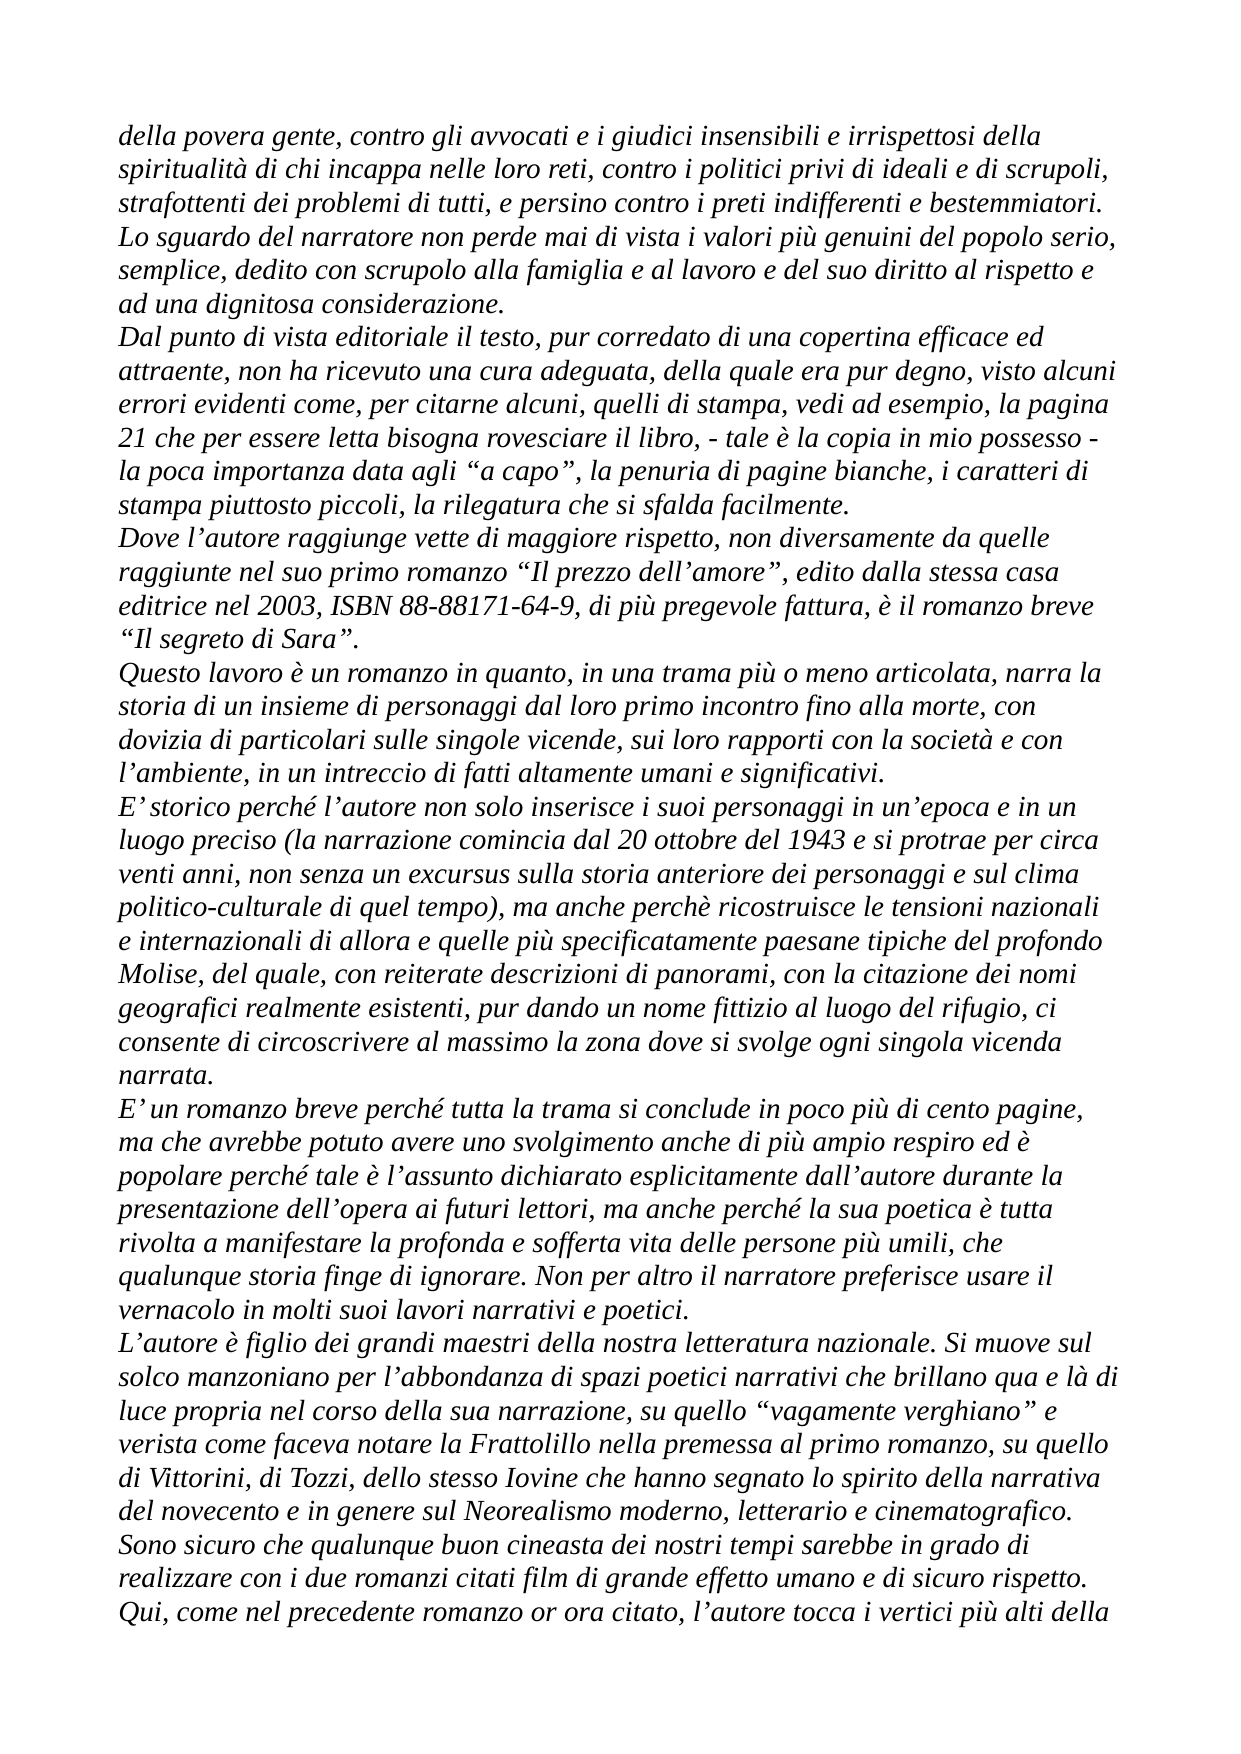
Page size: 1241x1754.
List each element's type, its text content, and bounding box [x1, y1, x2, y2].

text della povera gente, contro gli avvocati e i giudici insensibili e irrispettosi della spiritualità di chi incappa nelle loro reti, contro i politici privi di ideali e di scrupoli, strafottenti dei problemi di tutti, e persino contro i preti indifferenti e bestemmiatori. Lo sguardo del narratore non perde mai di vista i valori più genuini del popolo serio, semplice, dedito con scrupolo alla famiglia e al lavoro e del suo diritto al rispetto e ad una dignitosa considerazione. [118, 118, 1122, 319]
text Dal punto di vista editoriale il testo, pur corredato di una copertina efficace ed attraente, non ha ricevuto una cura adeguata, della quale era pur degno, visto alcuni errori evidenti come, per citarne alcuni, quelli di stampa, vedi ad esempio, la pagina 21 che per essere letta bisogna rovesciare il libro, - tale è la copia in mio possesso - la poca importanza data agli “a capo”, la penuria di pagine bianche, i caratteri di stampa piuttosto piccoli, la rilegatura che si sfalda facilmente. Dove l’autore raggiunge vette di maggiore rispetto, non diversamente da quelle raggiunte nel suo primo romanzo “Il prezzo dell’amore”, edito dalla stessa casa editrice nel 2003, ISBN 88-88171-64-9, di più pregevole fattura, è il romanzo breve “Il segreto di Sara”. Questo lavoro è un romanzo in quanto, in una trama più o meno articolata, narra la storia di un insieme di personaggi dal loro primo incontro fino alla morte, con dovizia di particolari sulle singole vicende, sui loro rapporti con la società e con l’ambiente, in un intreccio di fatti altamente umani e significativi. E’ storico perché l’autore non solo inserisce i suoi personaggi in un’epoca e in un luogo preciso (la narrazione comincia dal 20 ottobre del 1943 e si protrae per circa venti anni, non senza un excursus sulla storia anteriore dei personaggi e sul clima politico-culturale di quel tempo), ma anche perchè ricostruisce le tensioni nazionali e internazionali di allora e quelle più specificatamente paesane tipiche del profondo Molise, del quale, con reiterate descrizioni di panorami, con la citazione dei nomi geografici realmente esistenti, pur dando un nome fittizio al luogo del rifugio, ci consente di circoscrivere al massimo la zona dove si svolge ogni singola vicenda narrata. E’ un romanzo breve perché tutta la trama si conclude in poco più di cento pagine, ma che avrebbe potuto avere uno svolgimento anche di più ampio respiro ed è popolare perché tale è l’assunto dichiarato esplicitamente dall’autore durante la presentazione dell’opera ai futuri lettori, ma anche perché la sua poetica è tutta rivolta a manifestare la profonda e sofferta vita delle persone più umili, che qualunque storia finge di ignorare. Non per altro il narratore preferisce usare il vernacolo in molti suoi lavori narrativi e poetici. L’autore è figlio dei grandi maestri della nostra letteratura nazionale. Si muove sul solco manzoniano per l’abbondanza di spazi poetici narrativi che brillano qua e là di luce propria nel corso della sua narrazione, su quello “vagamente verghiano” e verista come faceva notare la Frattolillo nella premessa al primo romanzo, su quello di Vittorini, di Tozzi, dello stesso Iovine che hanno segnato lo spirito della narrativa del novecento e in genere sul Neorealismo moderno, letterario e cinematografico. Sono sicuro che qualunque buon cineasta dei nostri tempi sarebbe in grado di realizzare con i due romanzi citati film di grande effetto umano e di sicuro rispetto. Qui, come nel precedente romanzo or ora citato, l’autore tocca i vertici più alti della [118, 319, 1122, 1627]
